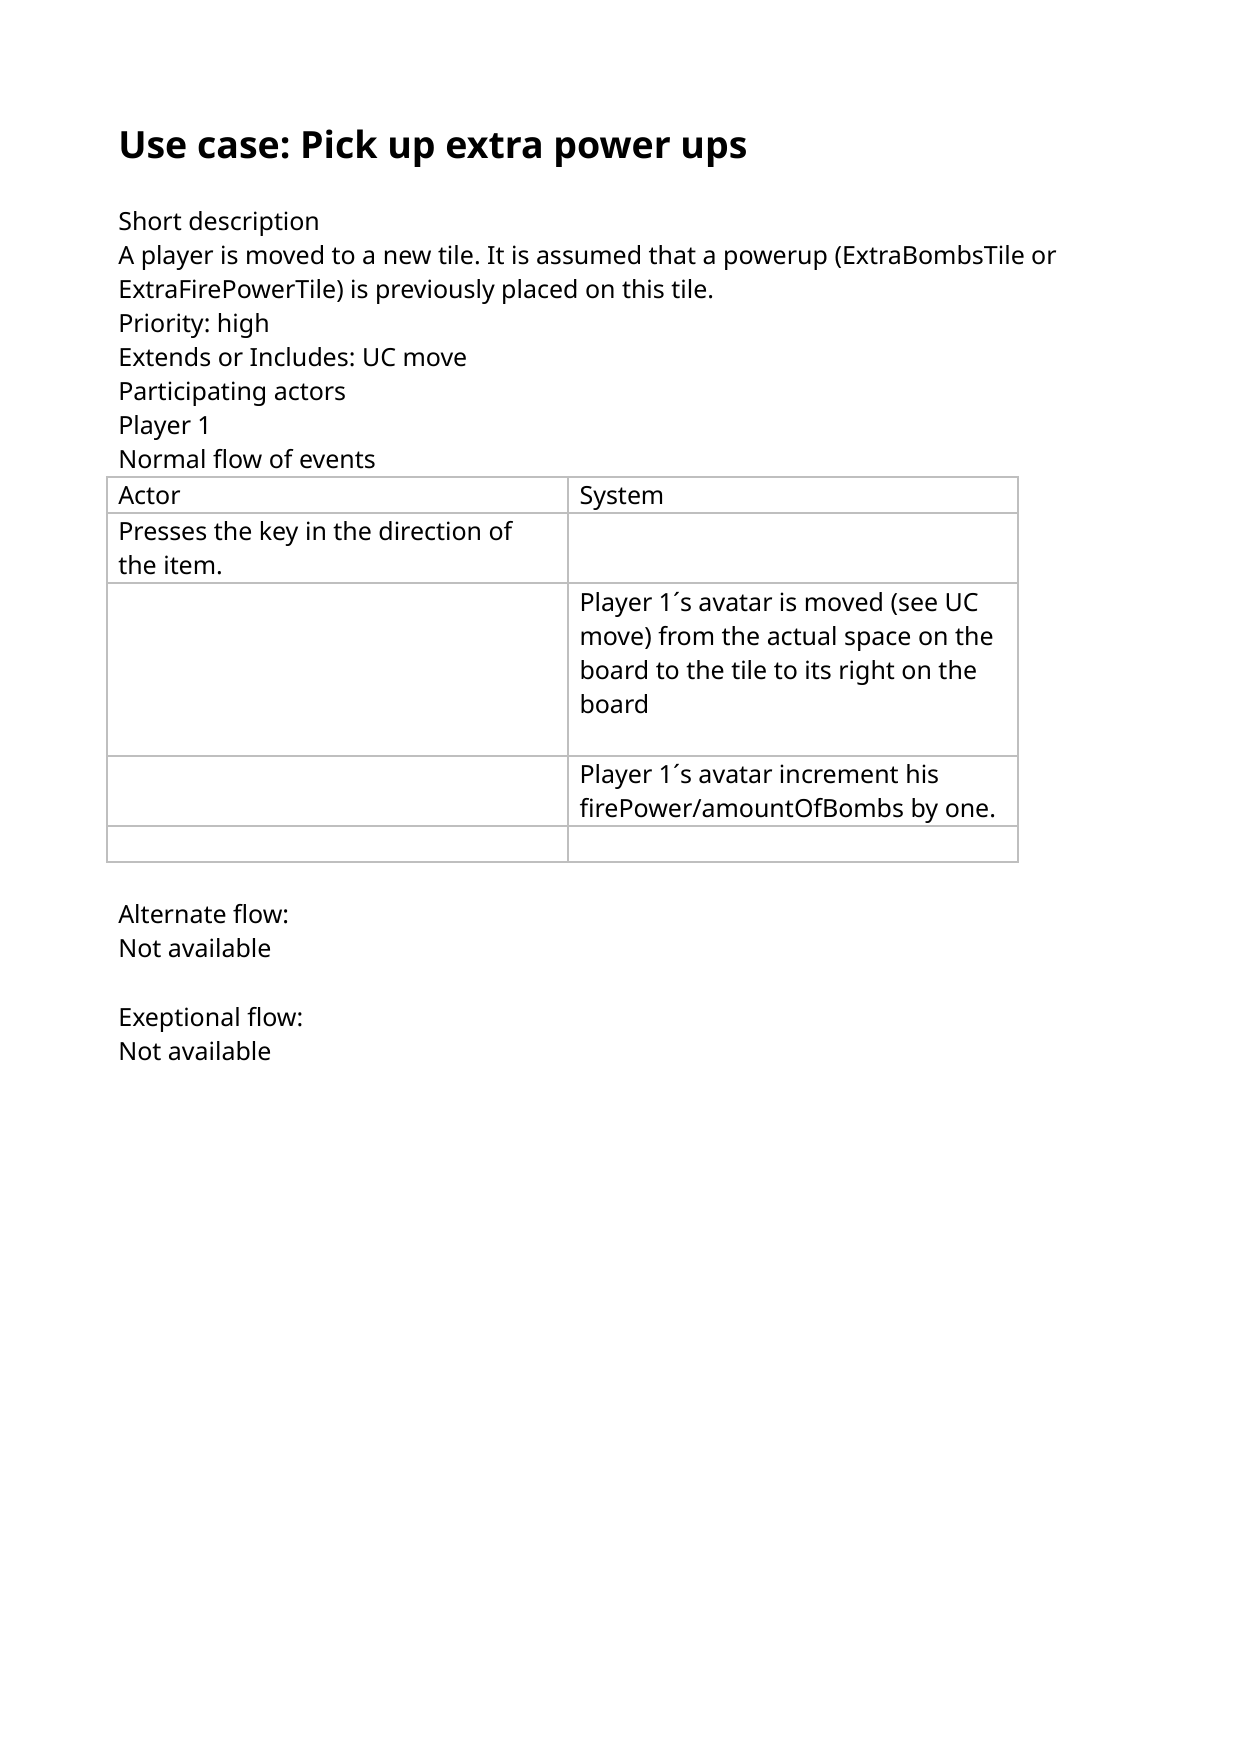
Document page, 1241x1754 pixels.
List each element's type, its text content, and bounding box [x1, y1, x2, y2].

text Not available [118, 931, 1122, 965]
table_cell Player 1´s avatar increment his firePower/amountOfBombs by one. [569, 757, 1017, 825]
text Participating actors [118, 373, 1122, 408]
text Alternate flow: [118, 897, 1122, 931]
text Priority: high [118, 305, 1122, 339]
text Exeptional flow: [118, 999, 1122, 1033]
text Short description [118, 203, 1122, 237]
table_cell Presses the key in the direction of the item. [108, 514, 567, 582]
table_cell [108, 757, 567, 825]
table_header System [569, 478, 1017, 512]
text Not available [118, 1033, 1122, 1067]
text A player is moved to a new tile. It is assumed that a powerup (ExtraBombsTile or ExtraFirePowerTile) is previously placed on this tile. [118, 237, 1122, 305]
text Normal flow of events [118, 442, 1122, 476]
text Player 1 [118, 408, 1122, 442]
text Extends or Includes: UC move [118, 339, 1122, 373]
table_cell [108, 827, 567, 861]
table_cell Player 1´s avatar is moved (see UC move) from the actual space on the board to the tile to its right on the board [569, 584, 1017, 754]
text Use case: Pick up extra power ups [118, 118, 1122, 169]
table_cell [569, 827, 1017, 861]
table_cell [569, 514, 1017, 582]
table_cell [108, 584, 567, 754]
table_header Actor [108, 478, 567, 512]
